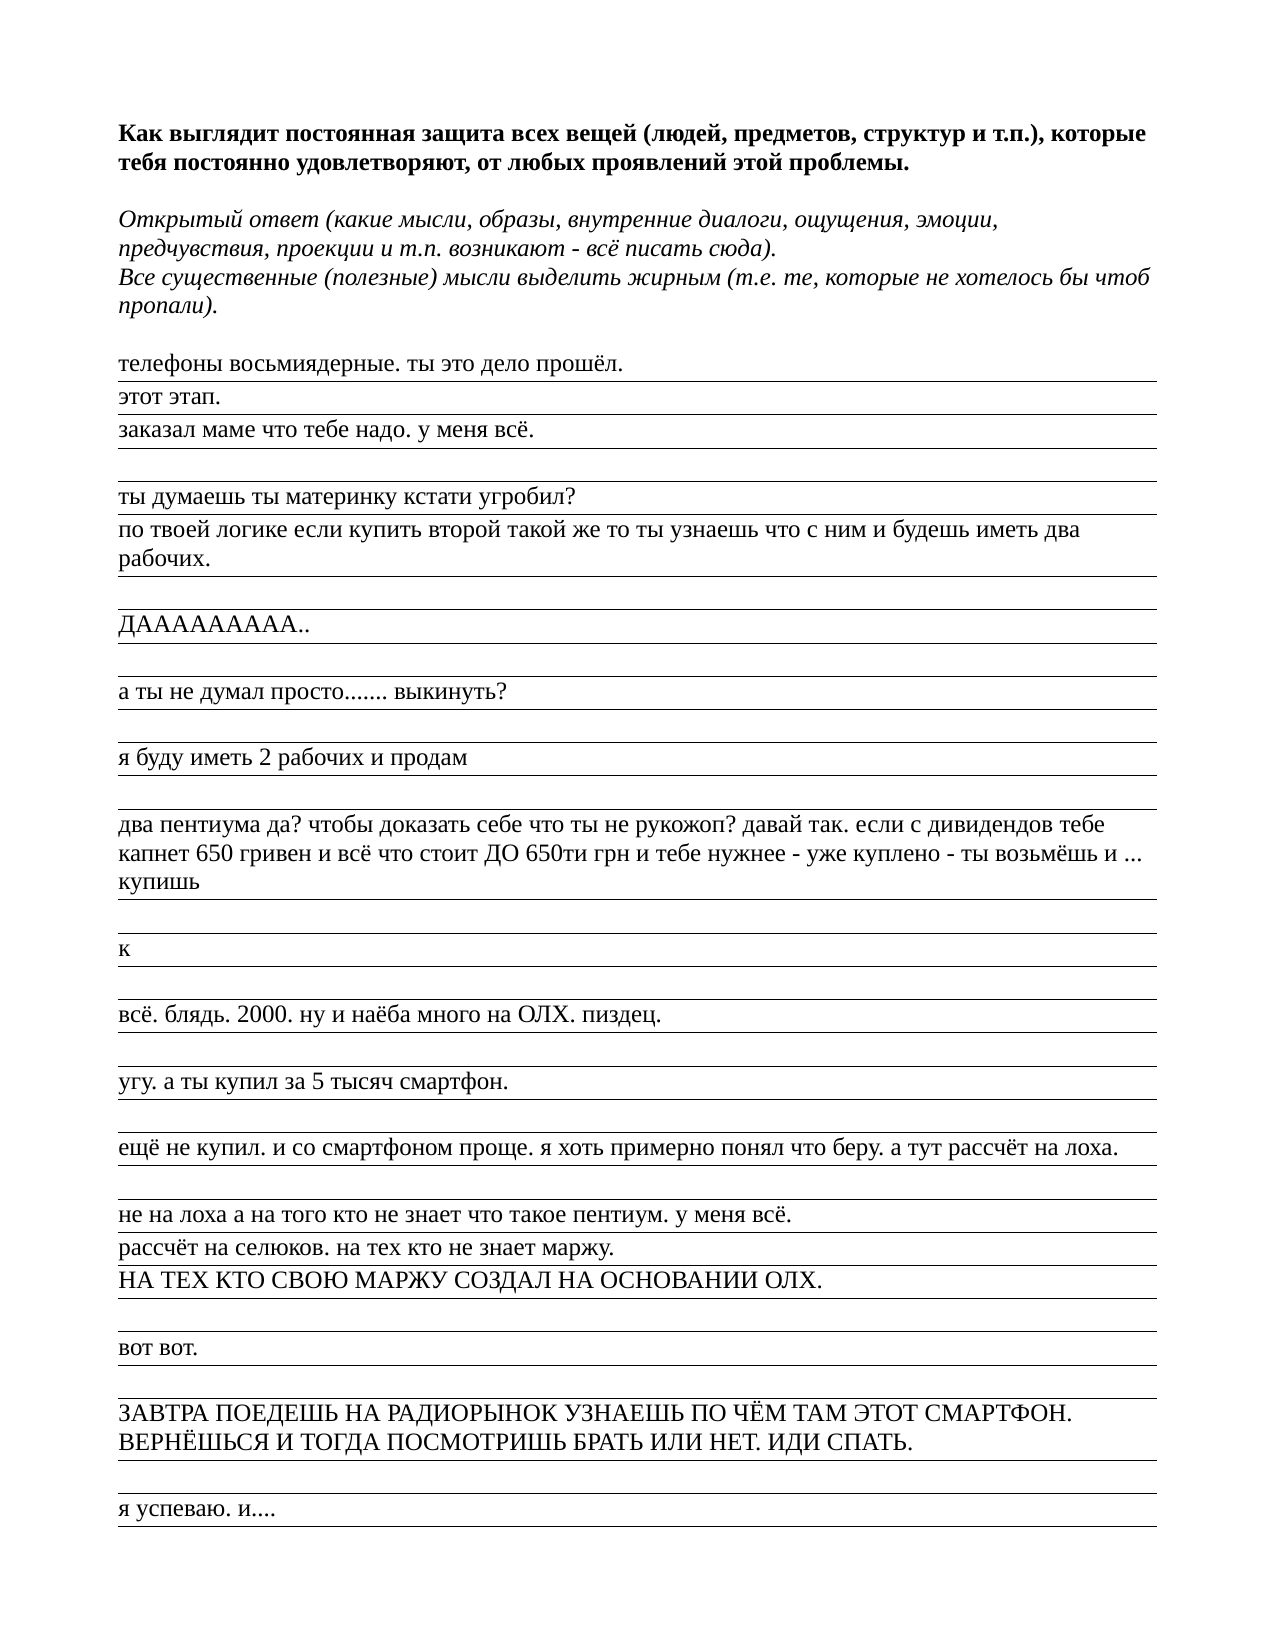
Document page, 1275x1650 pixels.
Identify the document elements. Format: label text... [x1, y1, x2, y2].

text НА ТЕХ КТО СВОЮ МАРЖУ СОЗДАЛ НА ОСНОВАНИИ ОЛХ. [118, 1266, 1157, 1298]
text Как выглядит постоянная защита всех вещей (людей, предметов, структур и т.п.), которые тебя постоянно удовлетворяют, от любых проявлений этой проблемы. [118, 118, 1157, 176]
text я буду иметь 2 рабочих и продам [118, 743, 1157, 775]
text угу. а ты купил за 5 тысяч смартфон. [118, 1067, 1157, 1099]
text этот этап. [118, 382, 1157, 414]
text к [118, 934, 1157, 966]
text всё. блядь. 2000. ну и наёба много на ОЛХ. пиздец. [118, 1000, 1157, 1032]
text рассчёт на селюков. на тех кто не знает маржу. [118, 1233, 1157, 1265]
text ты думаешь ты материнку кстати угробил? [118, 482, 1157, 514]
text заказал маме что тебе надо. у меня всё. [118, 415, 1157, 448]
text вот вот. [118, 1332, 1157, 1365]
text Открытый ответ (какие мысли, образы, внутренние диалоги, ощущения, эмоции, предчувствия, проекции и т.п. возникают - всё писать сюда). [118, 204, 1157, 262]
text ещё не купил. и со смартфоном проще. я хоть примерно понял что беру. а тут рассчёт на лоха. [118, 1133, 1157, 1165]
text два пентиума да? чтобы доказать себе что ты не рукожоп? давай так. если с дивидендов тебе капнет 650 гривен и всё что стоит ДО 650ти грн и тебе нужнее - уже куплено - ты возьмёшь и ... купишь [118, 810, 1157, 899]
text я успеваю. и.... [118, 1494, 1157, 1526]
text по твоей логике если купить второй такой же то ты узнаешь что с ним и будешь иметь два рабочих. [118, 515, 1157, 576]
text а ты не думал просто....... выкинуть? [118, 677, 1157, 709]
text Все существенные (полезные) мысли выделить жирным (т.е. те, которые не хотелось бы чтоб пропали). [118, 262, 1157, 319]
text ЗАВТРА ПОЕДЕШЬ НА РАДИОРЫНОК УЗНАЕШЬ ПО ЧЁМ ТАМ ЭТОТ СМАРТФОН. ВЕРНЁШЬСЯ И ТОГДА ПОСМОТРИШЬ БРАТЬ ИЛИ НЕТ. ИДИ СПАТЬ. [118, 1399, 1157, 1460]
text телефоны восьмиядерные. ты это дело прошёл. [118, 348, 1157, 381]
text ДААААААААА.. [118, 610, 1157, 643]
text не на лоха а на того кто не знает что такое пентиум. у меня всё. [118, 1200, 1157, 1232]
